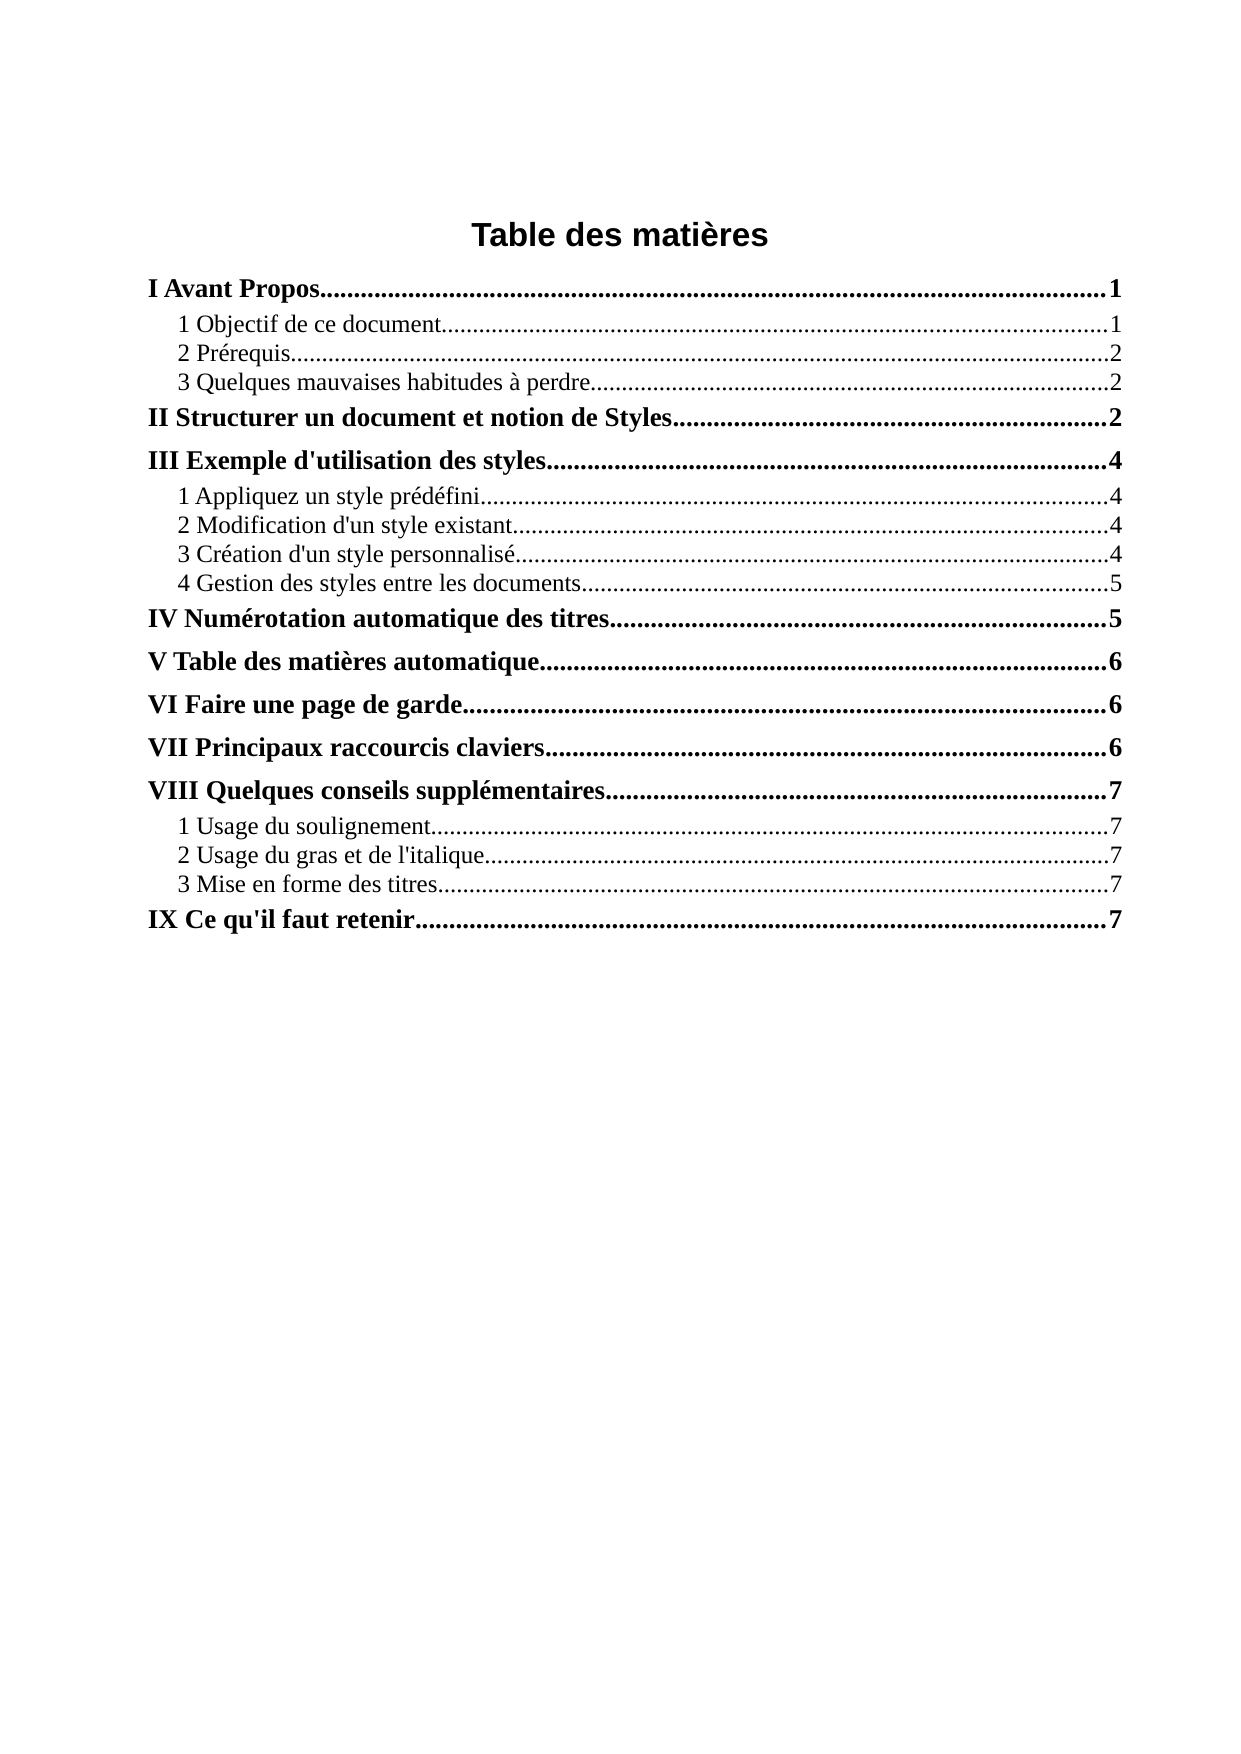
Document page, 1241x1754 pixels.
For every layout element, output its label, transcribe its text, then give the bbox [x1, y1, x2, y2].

text IV Numérotation automatique des titres 5 [148, 602, 1122, 633]
text III Exemple d'utilisation des styles 4 [148, 444, 1122, 475]
text 4 Gestion des styles entre les documents 5 [177, 568, 1122, 596]
subtitle Table des matières [118, 215, 1122, 253]
text 3 Quelques mauvaises habitudes à perdre 2 [177, 367, 1122, 395]
text 2 Modification d'un style existant 4 [177, 510, 1122, 539]
text II Structurer un document et notion de Styles 2 [148, 401, 1122, 432]
text 1 Appliquez un style prédéfini 4 [177, 481, 1122, 510]
text 3 Création d'un style personnalisé 4 [177, 539, 1122, 568]
text 1 Usage du soulignement 7 [177, 811, 1122, 840]
text 3 Mise en forme des titres 7 [177, 869, 1122, 898]
text VI Faire une page de garde 6 [148, 688, 1122, 719]
text 2 Prérequis 2 [177, 338, 1122, 367]
text V Table des matières automatique 6 [148, 645, 1122, 676]
text VII Principaux raccourcis claviers 6 [148, 731, 1122, 762]
text I Avant Propos 1 [148, 272, 1122, 303]
text IX Ce qu'il faut retenir 7 [148, 904, 1122, 935]
text 2 Usage du gras et de l'italique 7 [177, 840, 1122, 869]
text VIII Quelques conseils supplémentaires 7 [148, 774, 1122, 806]
text 1 Objectif de ce document 1 [177, 309, 1122, 338]
